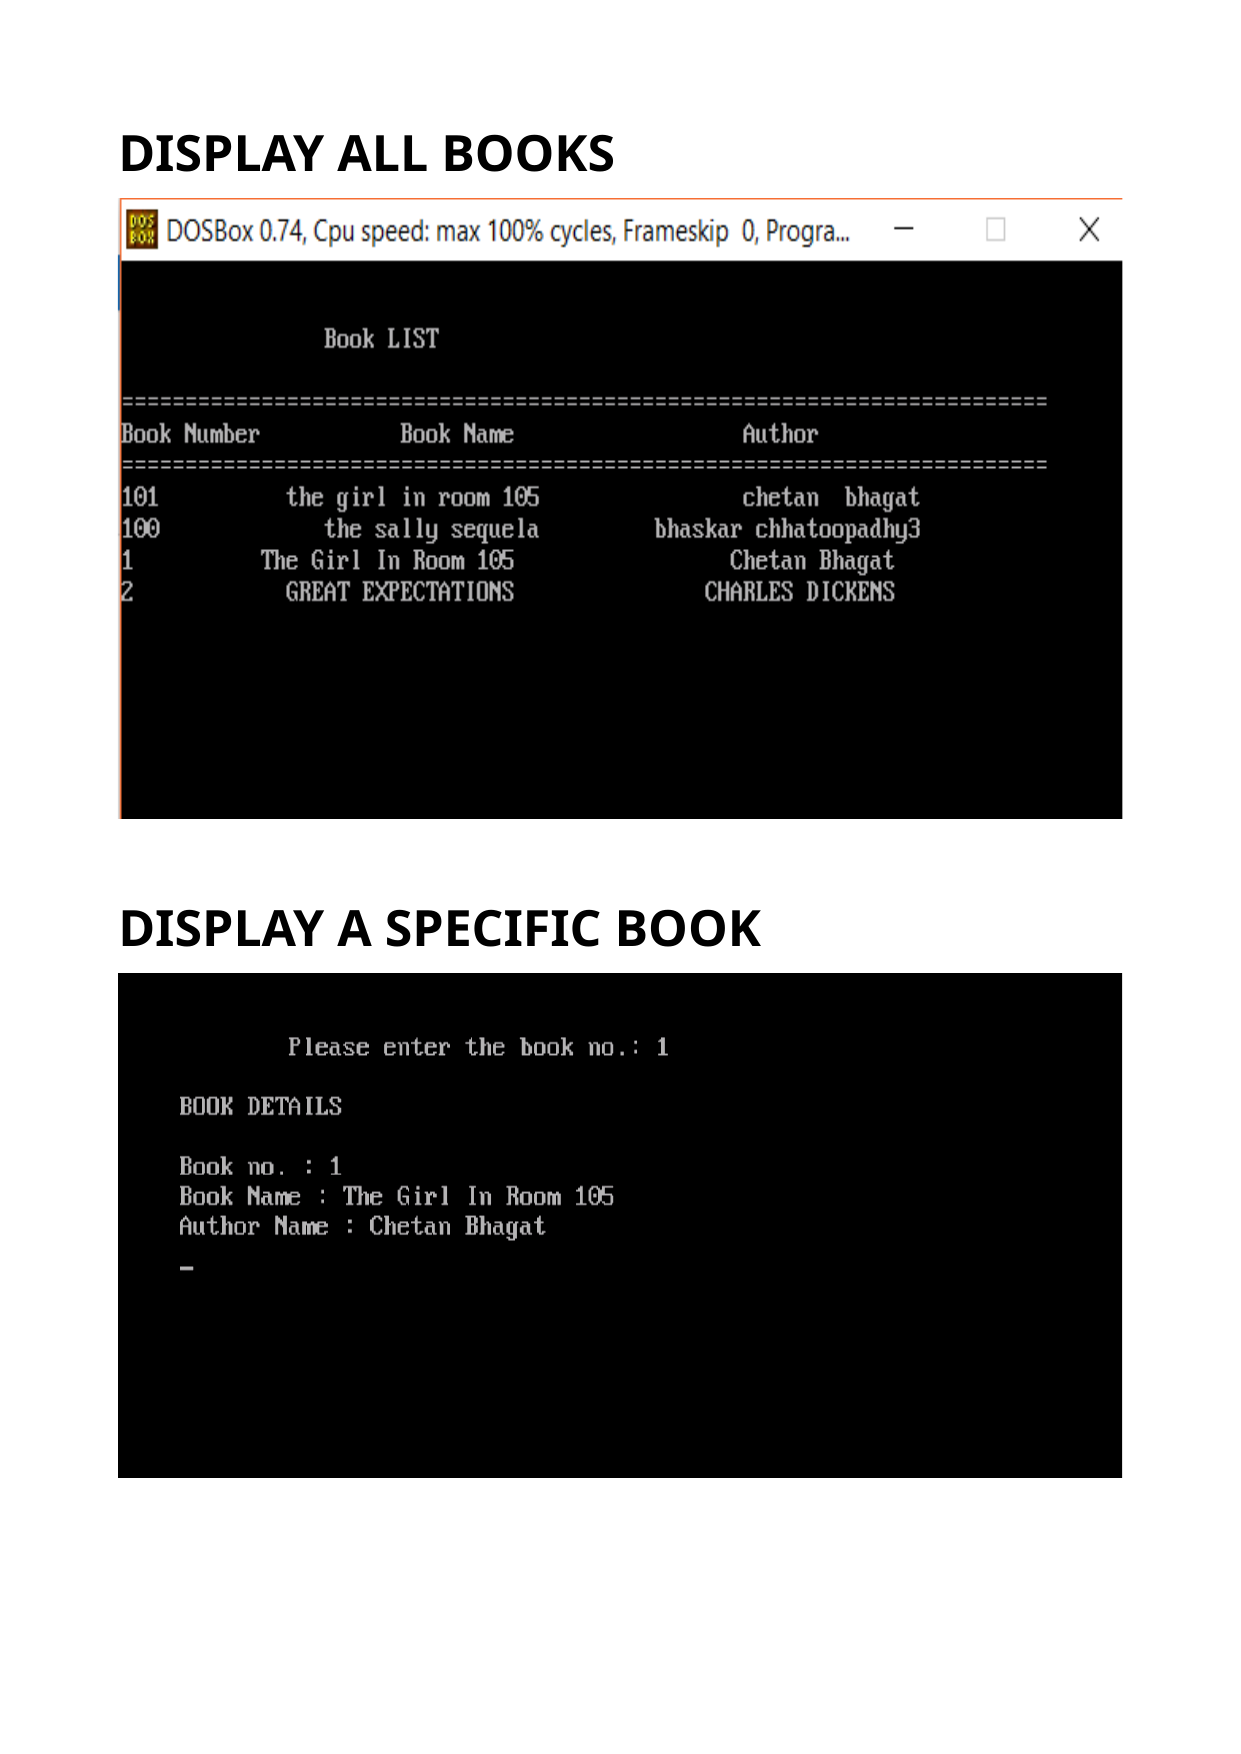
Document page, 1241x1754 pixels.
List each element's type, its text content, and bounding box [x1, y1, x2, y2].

picture [118, 973, 1123, 1478]
text DISPLAY ALL BOOKS [118, 118, 1122, 186]
text DISPLAY A SPECIFIC BOOK [118, 893, 1122, 961]
picture [117, 198, 1123, 819]
